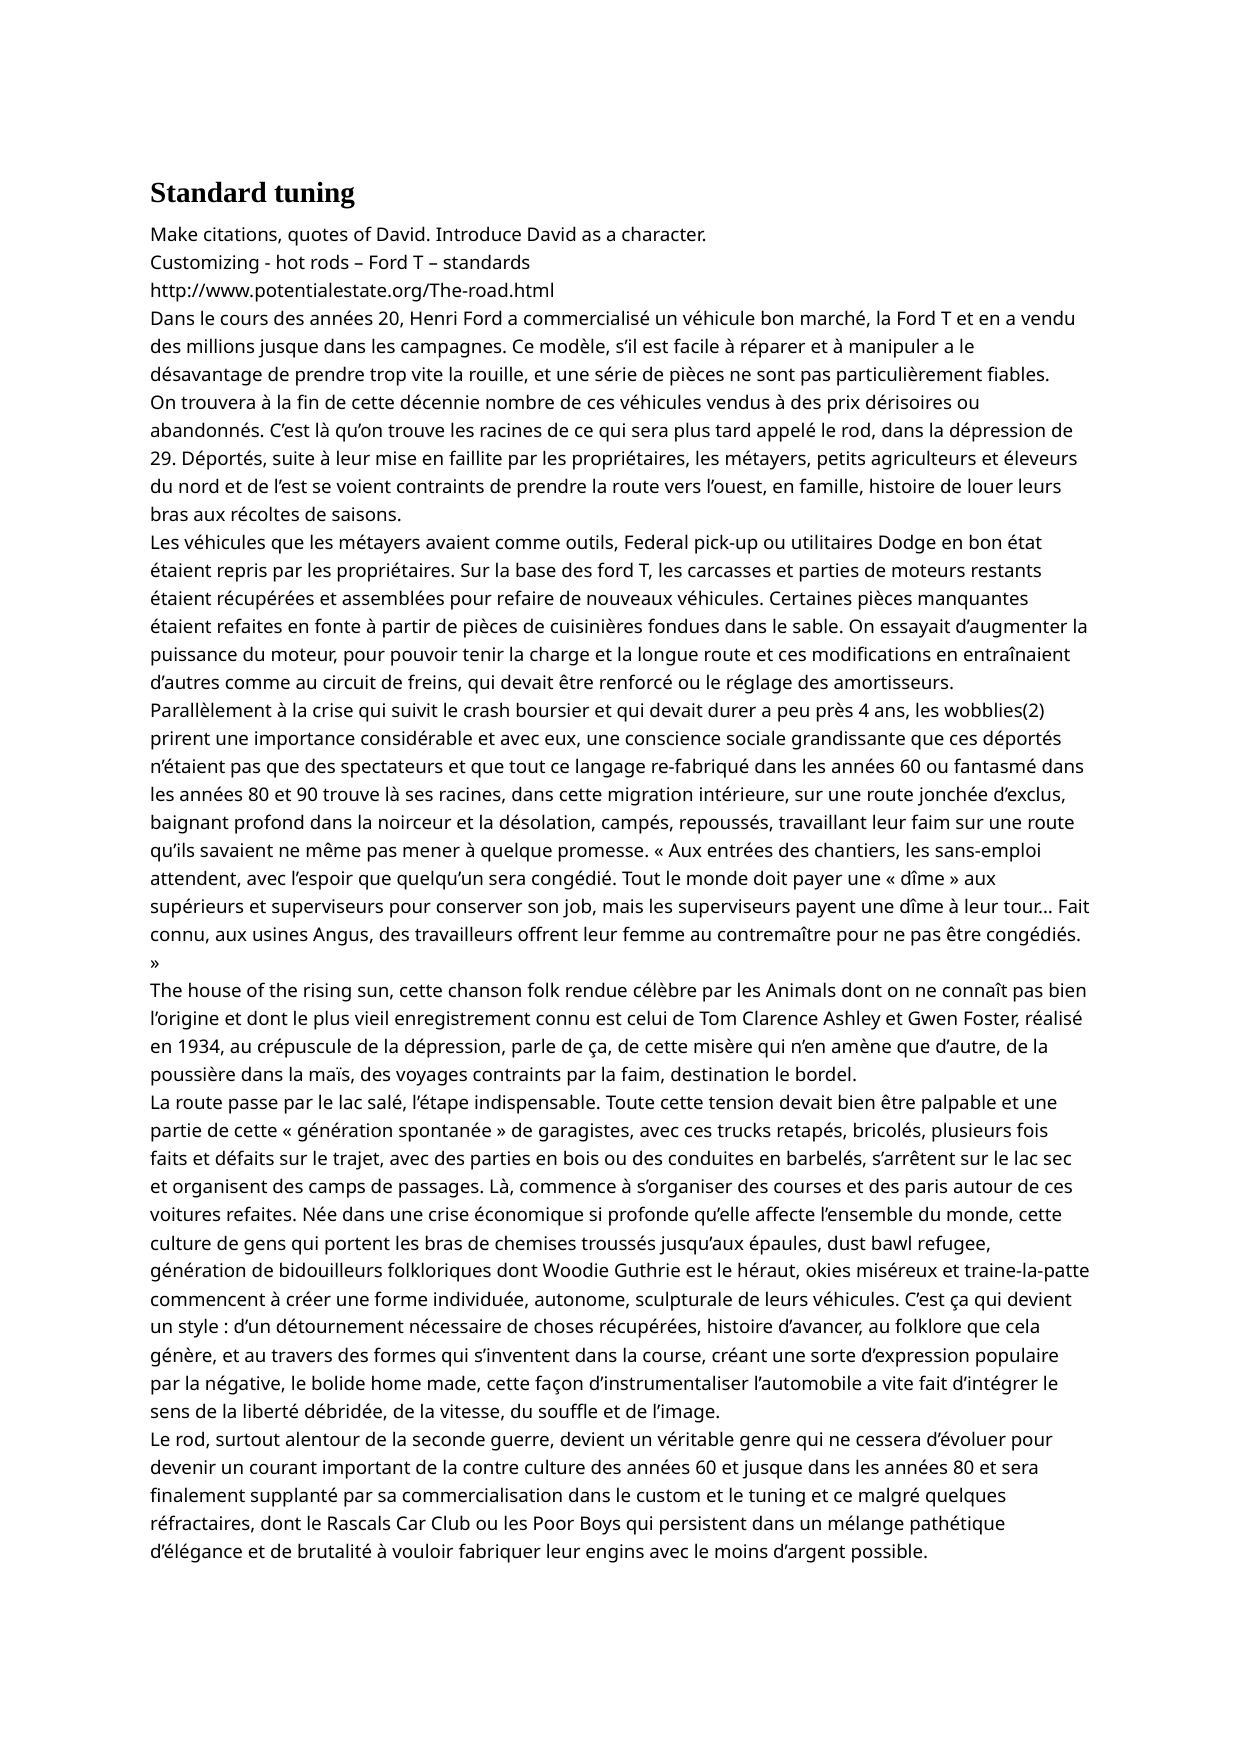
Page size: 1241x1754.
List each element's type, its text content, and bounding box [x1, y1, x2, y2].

text Parallèlement à la crise qui suivit le crash boursier et qui devait durer a peu près 4 ans, les wobblies(2) prirent une importance considérable et avec eux, une conscience sociale grandissante que ces déportés n’étaient pas que des spectateurs et que tout ce langage re-fabriqué dans les années 60 ou fantasmé dans les années 80 et 90 trouve là ses racines, dans cette migration intérieure, sur une route jonchée d’exclus, baignant profond dans la noirceur et la désolation, campés, repoussés, travaillant leur faim sur une route qu’ils savaient ne même pas mener à quelque promesse. « Aux entrées des chantiers, les sans-emploi attendent, avec l’espoir que quelqu’un sera congédié. Tout le monde doit payer une « dîme » aux supérieurs et superviseurs pour conserver son job, mais les superviseurs payent une dîme à leur tour… Fait connu, aux usines Angus, des travailleurs offrent leur femme au contremaître pour ne pas être congédiés. » [150, 697, 1091, 975]
text http://www.potentialestate.org/The-road.html [150, 277, 1091, 303]
text Les véhicules que les métayers avaient comme outils, Federal pick-up ou utilitaires Dodge en bon état étaient repris par les propriétaires. Sur la base des ford T, les carcasses et parties de moteurs restants étaient récupérées et assemblées pour refaire de nouveaux véhicules. Certaines pièces manquantes étaient refaites en fonte à partir de pièces de cuisinières fondues dans le sable. On essayait d’augmenter la puissance du moteur, pour pouvoir tenir la charge et la longue route et ces modifications en entraînaient d’autres comme au circuit de freins, qui devait être renforcé ou le réglage des amortisseurs. [150, 529, 1091, 695]
text Make citations, quotes of David. Introduce David as a character. [150, 221, 1091, 247]
text The house of the rising sun, cette chanson folk rendue célèbre par les Animals dont on ne connaît pas bien l’origine et dont le plus vieil enregistrement connu est celui de Tom Clarence Ashley et Gwen Foster, réalisé en 1934, au crépuscule de la dépression, parle de ça, de cette misère qui n’en amène que d’autre, de la poussière dans la maïs, des voyages contraints par la faim, destination le bordel. [150, 978, 1091, 1087]
text Dans le cours des années 20, Henri Ford a commercialisé un véhicule bon marché, la Ford T et en a vendu des millions jusque dans les campagnes. Ce modèle, s’il est facile à réparer et à manipuler a le désavantage de prendre trop vite la rouille, et une série de pièces ne sont pas particulièrement fiables. [150, 305, 1091, 387]
text Customizing - hot rods – Ford T – standards [150, 249, 1091, 274]
subtitle Standard tuning [150, 175, 1091, 208]
text On trouvera à la fin de cette décennie nombre de ces véhicules vendus à des prix dérisoires ou abandonnés. C’est là qu’on trouve les racines de ce qui sera plus tard appelé le rod, dans la dépression de 29. Déportés, suite à leur mise en faillite par les propriétaires, les métayers, petits agriculteurs et éleveurs du nord et de l’est se voient contraints de prendre la route vers l’ouest, en famille, histoire de louer leurs bras aux récoltes de saisons. [150, 389, 1091, 527]
text Le rod, surtout alentour de la seconde guerre, devient un véritable genre qui ne cessera d’évoluer pour devenir un courant important de la contre culture des années 60 et jusque dans les années 80 et sera finalement supplanté par sa commercialisation dans le custom et le tuning et ce malgré quelques réfractaires, dont le Rascals Car Club ou les Poor Boys qui persistent dans un mélange pathétique d’élégance et de brutalité à vouloir fabriquer leur engins avec le moins d’argent possible. [150, 1426, 1091, 1563]
text La route passe par le lac salé, l’étape indispensable. Toute cette tension devait bien être palpable et une partie de cette « génération spontanée » de garagistes, avec ces trucks retapés, bricolés, plusieurs fois faits et défaits sur le trajet, avec des parties en bois ou des conduites en barbelés, s’arrêtent sur le lac sec et organisent des camps de passages. Là, commence à s’organiser des courses et des paris autour de ces voitures refaites. Née dans une crise économique si profonde qu’elle affecte l’ensemble du monde, cette culture de gens qui portent les bras de chemises troussés jusqu’aux épaules, dust bawl refugee, génération de bidouilleurs folkloriques dont Woodie Guthrie est le héraut, okies miséreux et traine-la-patte commencent à créer une forme individuée, autonome, sculpturale de leurs véhicules. C’est ça qui devient un style : d’un détournement nécessaire de choses récupérées, histoire d’avancer, au folklore que cela génère, et au travers des formes qui s’inventent dans la course, créant une sorte d’expression populaire par la négative, le bolide home made, cette façon d’instrumentaliser l’automobile a vite fait d’intégrer le sens de la liberté débridée, de la vitesse, du souffle et de l’image. [150, 1090, 1091, 1423]
